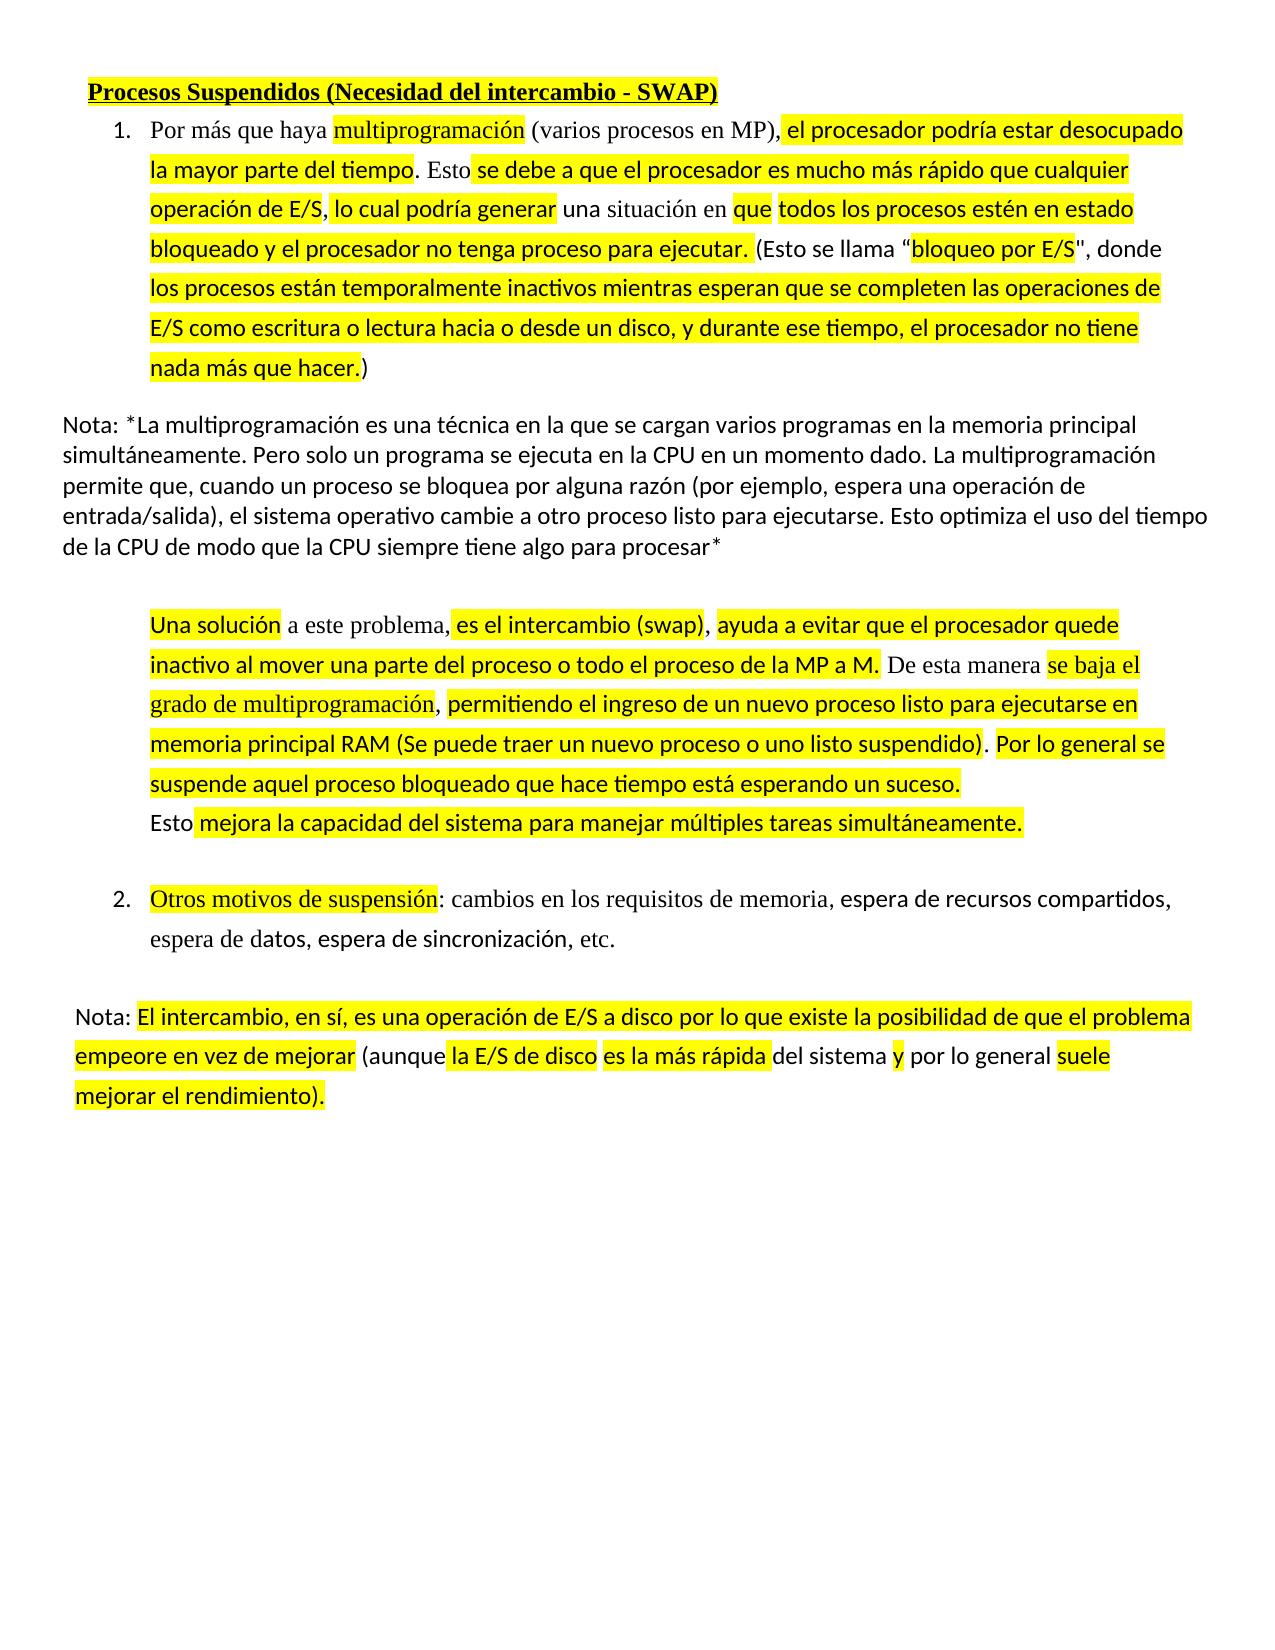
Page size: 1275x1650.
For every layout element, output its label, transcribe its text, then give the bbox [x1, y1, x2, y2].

text Esto mejora la capacidad del sistema para manejar múltiples tareas simultáneamente. [150, 807, 1190, 838]
text Una solución a este problema, es el intercambio (swap), ayuda a evitar que el procesador quede inactivo al mover una parte del proceso o todo el proceso de la MP a M. De esta manera se baja el grado de multiprogramación, permitiendo el ingreso de un nuevo proceso listo para ejecutarse en memoria principal RAM (Se puede traer un nuevo proceso o uno listo suspendido). Por lo general se suspende aquel proceso bloqueado que hace tiempo está esperando un suceso. [150, 609, 1190, 798]
text Nota: El intercambio, en sí, es una operación de E/S a disco por lo que existe la posibilidad de que el problema empeore en vez de mejorar (aunque la E/S de disco es la más rápida del sistema y por lo general suele mejorar el rendimiento). [75, 1001, 1195, 1110]
list Por más que haya multiprogramación (varios procesos en MP), el procesador podría estar desocupado la mayor parte del tiempo. Esto se debe a que el procesador es mucho más rápido que cualquier operación de E/S, lo cual podría generar una situación en que todos los procesos estén en estado bloqueado y el procesador no tenga proceso para ejecutar. (Esto se llama “bloqueo por E/S", donde los procesos están temporalmente inactivos mientras esperan que se completen las operaciones de E/S como escritura o lectura hacia o desde un disco, y durante ese tiempo, el procesador no tiene nada más que hacer.) [112, 114, 1193, 382]
list Otros motivos de suspensión: cambios en los requisitos de memoria, espera de recursos compartidos, espera de datos, espera de sincronización, etc. [112, 884, 1184, 954]
text Nota: *La multiprogramación es una técnica en la que se cargan varios programas en la memoria principal simultáneamente. Pero solo un programa se ejecuta en la CPU en un momento dado. La multiprogramación permite que, cuando un proceso se bloquea por alguna razón (por ejemplo, espera una operación de entrada/salida), el sistema operativo cambie a otro proceso listo para ejecutarse. Esto optimiza el uso del tiempo de la CPU de modo que la CPU siempre tiene algo para procesar* [62, 409, 1212, 561]
subtitle Procesos Suspendidos (Necesidad del intercambio - SWAP) [75, 77, 1212, 106]
